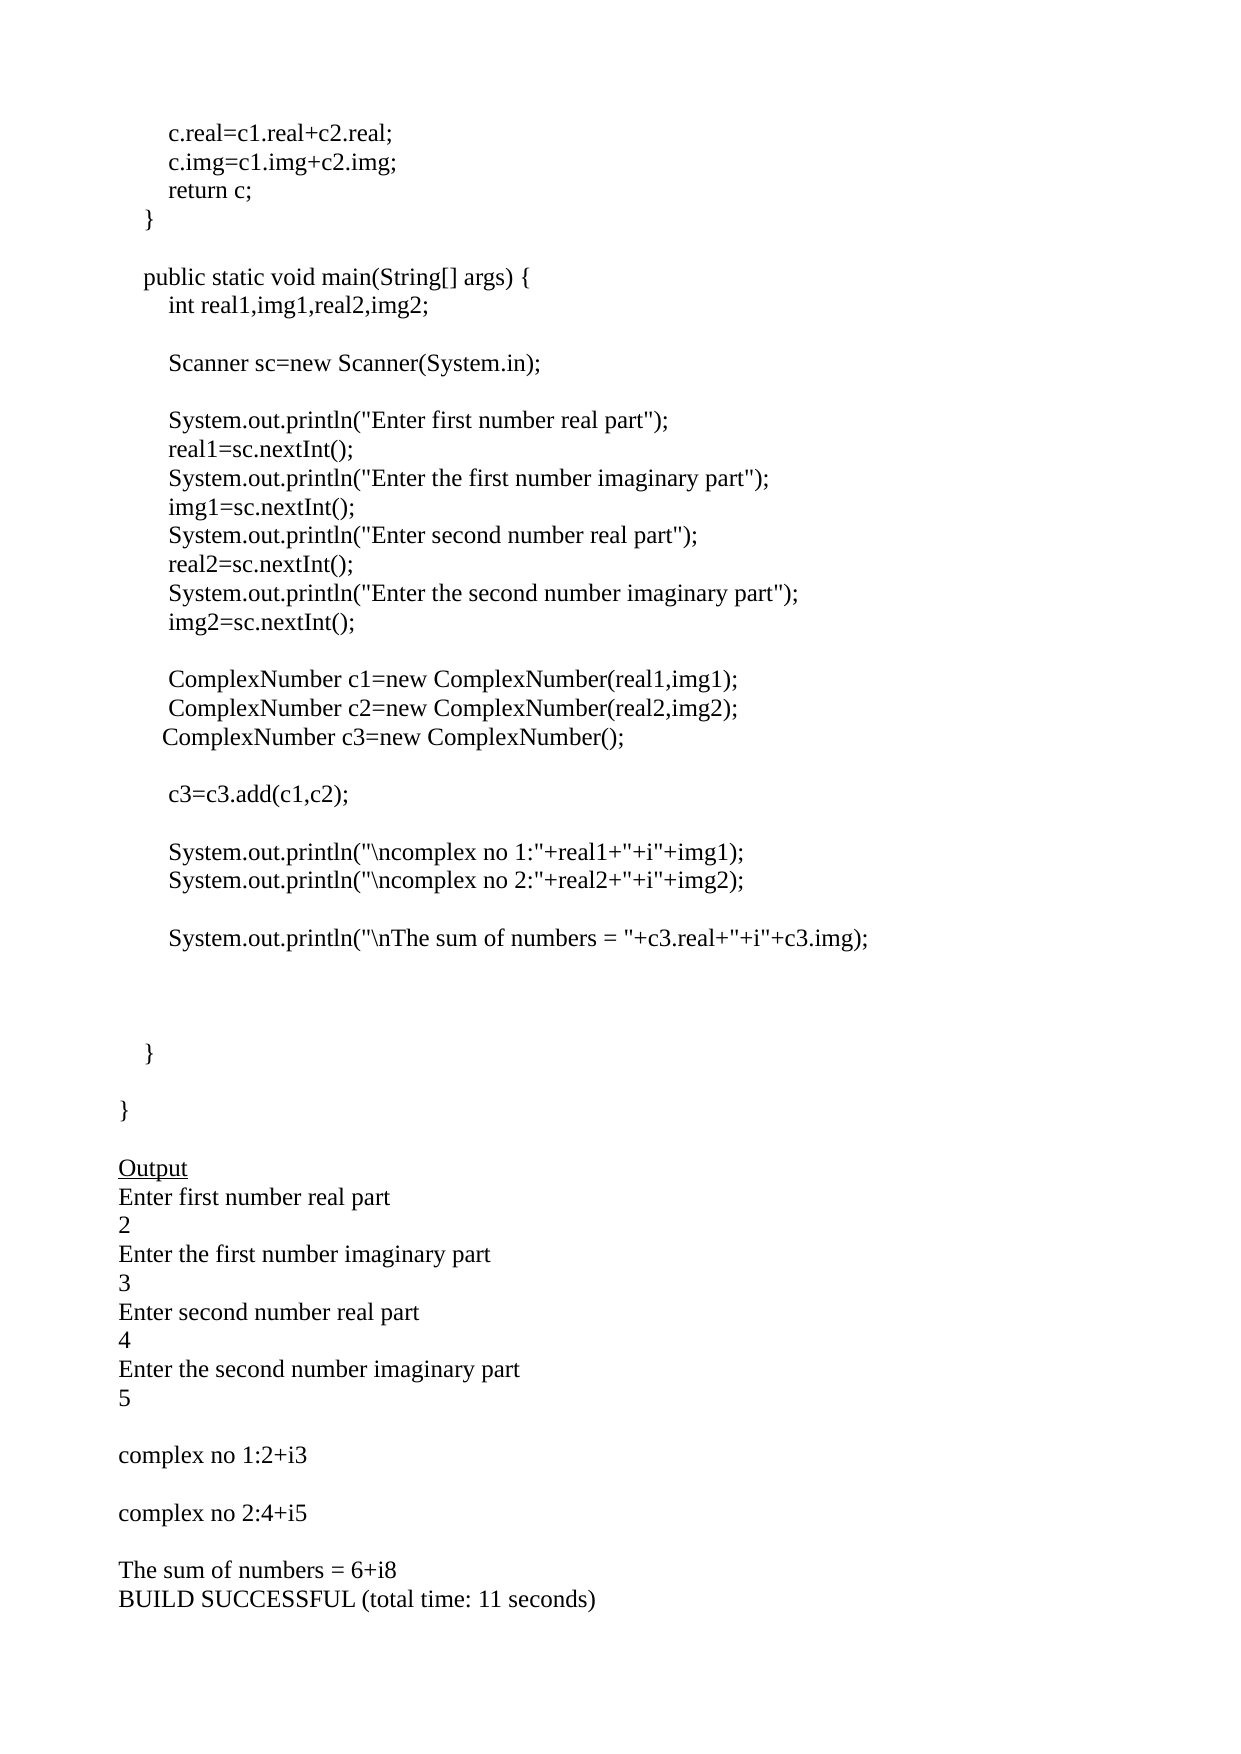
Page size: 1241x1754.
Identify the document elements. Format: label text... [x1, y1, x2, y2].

text System.out.println("Enter the first number imaginary part"); [118, 463, 1122, 492]
text ComplexNumber c1=new ComplexNumber(real1,img1); [118, 664, 1122, 693]
text Scanner sc=new Scanner(System.in); [118, 348, 1122, 377]
text public static void main(String[] args) { [118, 262, 1122, 291]
text Enter the second number imaginary part [118, 1354, 1122, 1383]
text int real1,img1,real2,img2; [118, 291, 1122, 319]
text c.real=c1.real+c2.real; [118, 118, 1122, 147]
text System.out.println("\ncomplex no 1:"+real1+"+i"+img1); [118, 837, 1122, 866]
text Output [118, 1153, 1122, 1182]
text img1=sc.nextInt(); [118, 492, 1122, 521]
text Enter the first number imaginary part [118, 1239, 1122, 1268]
text } [118, 1096, 1122, 1124]
text BUILD SUCCESSFUL (total time: 11 seconds) [118, 1584, 1122, 1613]
text 4 [118, 1326, 1122, 1354]
text c.img=c1.img+c2.img; [118, 147, 1122, 176]
text ComplexNumber c2=new ComplexNumber(real2,img2); [118, 693, 1122, 722]
text return c; [118, 176, 1122, 204]
text 3 [118, 1268, 1122, 1297]
text } [118, 1038, 1122, 1067]
text real1=sc.nextInt(); [118, 434, 1122, 463]
text System.out.println("Enter first number real part"); [118, 406, 1122, 434]
text ComplexNumber c3=new ComplexNumber(); [118, 722, 1122, 751]
text } [118, 204, 1122, 233]
text System.out.println("\nThe sum of numbers = "+c3.real+"+i"+c3.img); [118, 923, 1122, 952]
text System.out.println("Enter the second number imaginary part"); [118, 578, 1122, 607]
text 2 [118, 1211, 1122, 1239]
text real2=sc.nextInt(); [118, 549, 1122, 578]
text The sum of numbers = 6+i8 [118, 1556, 1122, 1584]
text 5 [118, 1383, 1122, 1412]
text System.out.println("Enter second number real part"); [118, 521, 1122, 549]
text Enter first number real part [118, 1182, 1122, 1211]
text img2=sc.nextInt(); [118, 607, 1122, 636]
text c3=c3.add(c1,c2); [118, 779, 1122, 808]
text System.out.println("\ncomplex no 2:"+real2+"+i"+img2); [118, 866, 1122, 894]
text complex no 2:4+i5 [118, 1498, 1122, 1527]
text complex no 1:2+i3 [118, 1441, 1122, 1469]
text Enter second number real part [118, 1297, 1122, 1326]
